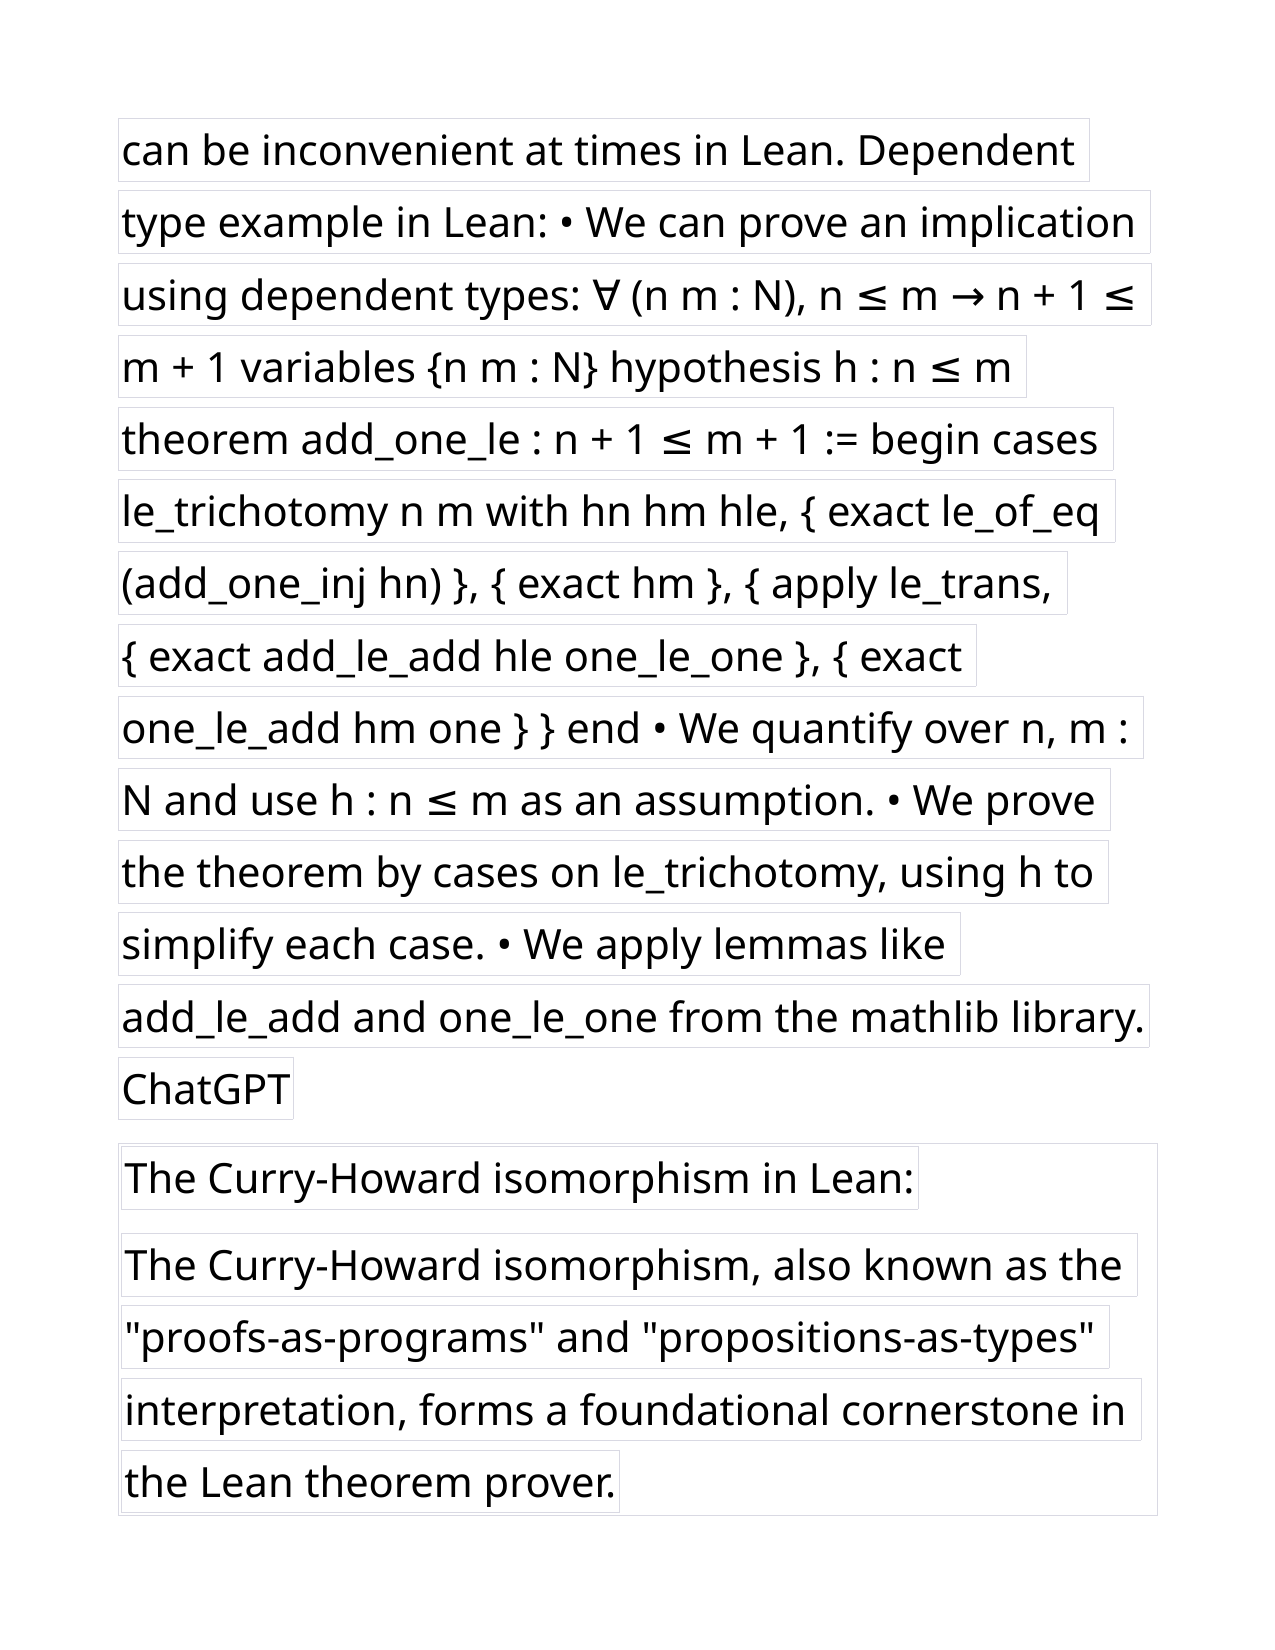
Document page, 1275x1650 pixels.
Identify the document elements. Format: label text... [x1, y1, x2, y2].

text The Curry-Howard isomorphism, also known as the "proofs-as-programs" and "propositions-as-types" interpretation, forms a foundational cornerstone in the Lean theorem prover. [119, 1230, 1157, 1515]
text ChatGPT [119, 1058, 293, 1119]
text can be inconvenient at times in Lean. Dependent type example in Lean: • We can prove an implication using dependent types: ∀ (n m : N), n ≤ m → n + 1 ≤ m + 1 variables {n m : N} hypothesis h : n ≤ m theorem add_one_le : n + 1 ≤ m + 1 := begin cases le_trichotomy n m with hn hm hle, { exact le_of_eq (add_one_inj hn) }, { exact hm }, { apply le_trans, { exact add_le_add hle one_le_one }, { exact one_le_add hm one } } end • We quantify over n, m : N and use h : n ≤ m as an assumption. • We prove the theorem by cases on le_trichotomy, using h to simplify each case. • We apply lemmas like add_le_add and one_le_one from the mathlib library. [118, 118, 1157, 1047]
text [294, 1057, 1157, 1119]
text The Curry-Howard isomorphism in Lean: [119, 1144, 1157, 1209]
